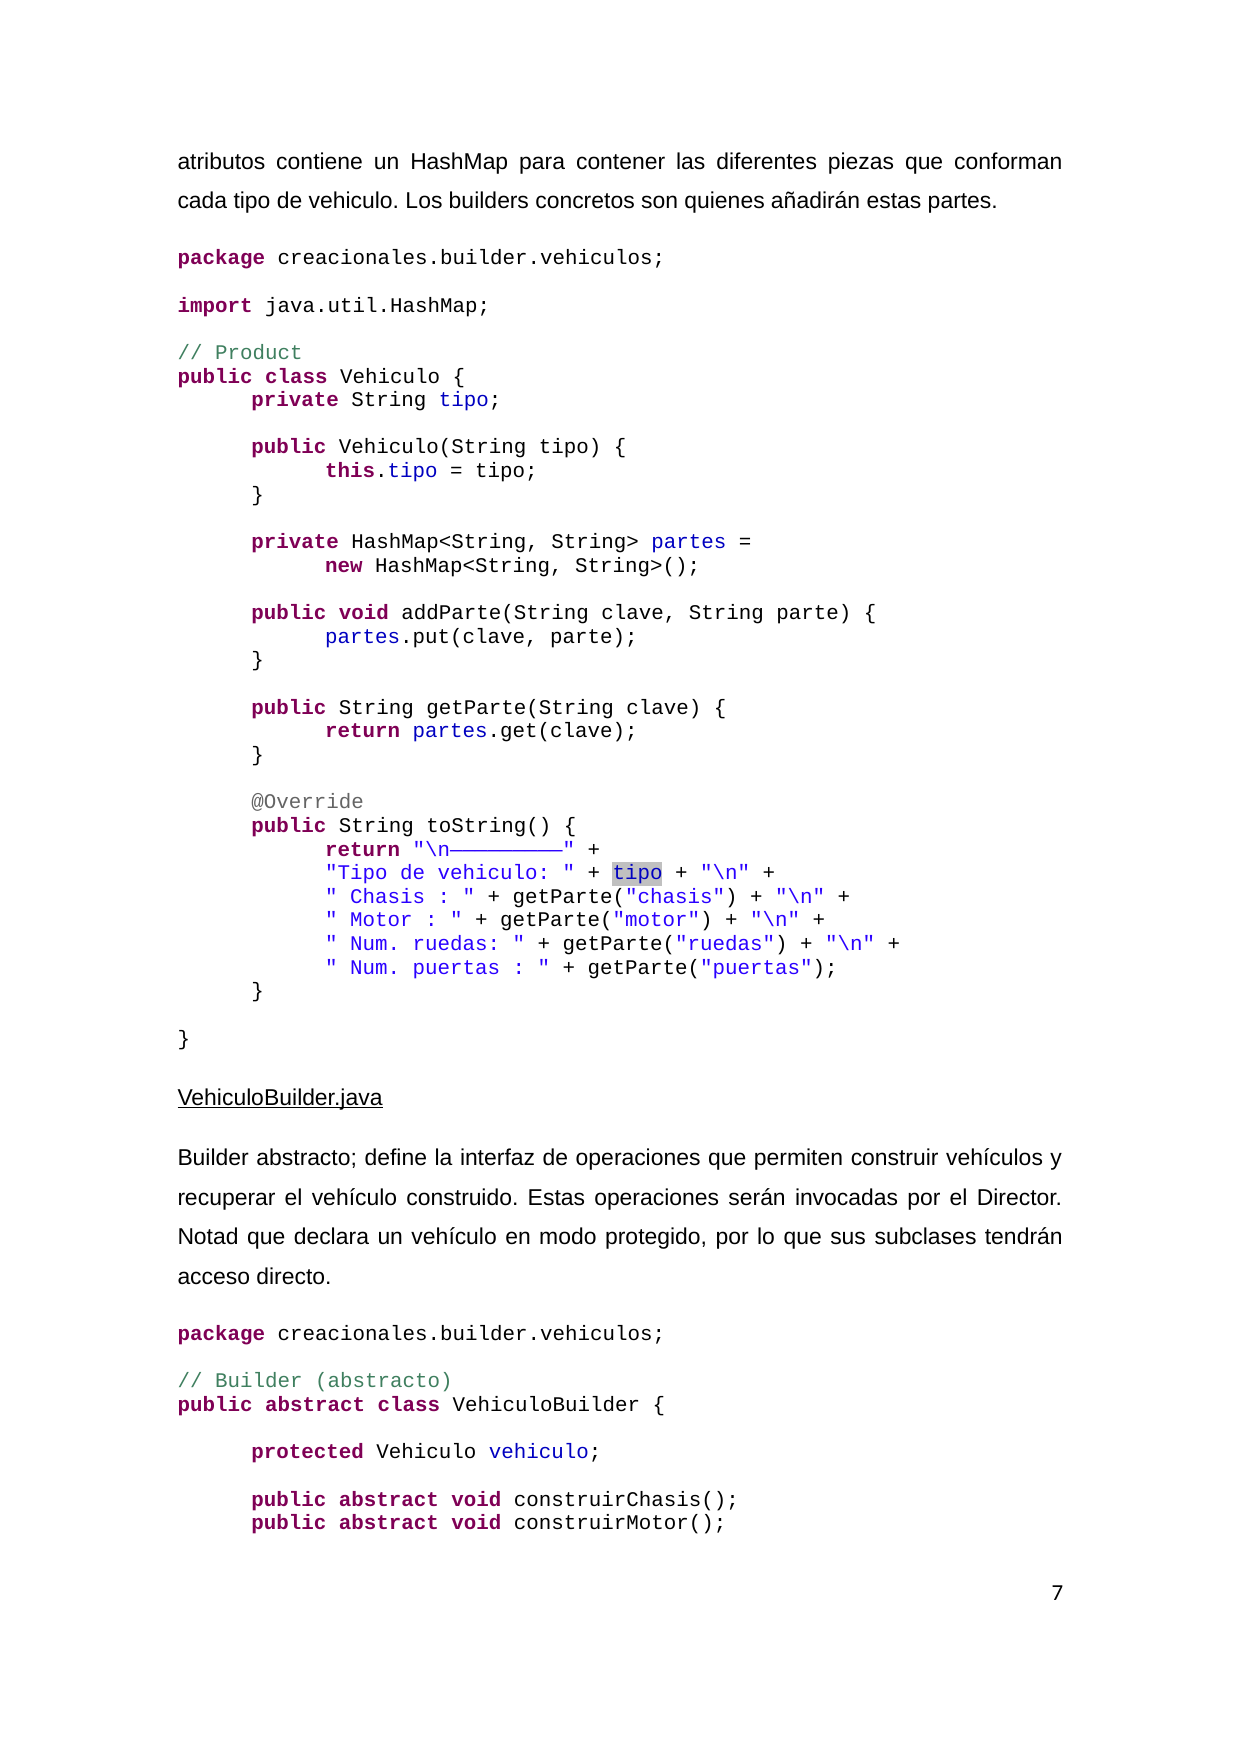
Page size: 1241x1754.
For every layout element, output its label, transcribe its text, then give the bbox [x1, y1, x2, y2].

text VehiculoBuilder.java [177, 1084, 1063, 1110]
text public String toString() { [177, 815, 1063, 838]
text public abstract class VehiculoBuilder { [177, 1394, 1063, 1418]
text private HashMap<String, String> partes = [177, 531, 1063, 555]
text package creacionales.builder.vehiculos; [177, 1323, 1063, 1347]
text " Num. puertas : " + getParte("puertas"); [177, 957, 1063, 980]
text return partes.get(clave); [177, 720, 1063, 744]
text public abstract void construirChasis(); [177, 1488, 1063, 1512]
text } [177, 484, 1063, 507]
text new HashMap<String, String>(); [177, 555, 1063, 578]
text } [177, 744, 1063, 768]
text partes.put(clave, parte); [177, 626, 1063, 649]
text "Tipo de vehiculo: " + tipo + "\n" + [177, 862, 1063, 886]
text public Vehiculo(String tipo) { [177, 437, 1063, 460]
text // Builder (abstracto) [177, 1370, 1063, 1394]
text public class Vehiculo { [177, 366, 1063, 389]
text @Override [177, 791, 1063, 815]
text " Num. ruedas: " + getParte("ruedas") + "\n" + [177, 933, 1063, 957]
text atributos contiene un HashMap para contener las diferentes piezas que conforman cada tipo de vehiculo. Los builders concretos son quienes añadirán estas partes. [177, 148, 1063, 213]
text public void addParte(String clave, String parte) { [177, 602, 1063, 626]
text } [177, 1028, 1063, 1051]
text package creacionales.builder.vehiculos; [177, 247, 1063, 271]
text return "\n—————————" + [177, 838, 1063, 862]
text " Motor : " + getParte("motor") + "\n" + [177, 909, 1063, 933]
text public String getParte(String clave) { [177, 697, 1063, 720]
text import java.util.HashMap; [177, 295, 1063, 318]
text Builder abstracto; define la interfaz de operaciones que permiten construir vehículos y recuperar el vehículo construido. Estas operaciones serán invocadas por el Director. Notad que declara un vehículo en modo protegido, por lo que sus subclases tendrán acceso directo. [177, 1144, 1063, 1289]
text " Chasis : " + getParte("chasis") + "\n" + [177, 886, 1063, 909]
text } [177, 980, 1063, 1004]
text } [177, 649, 1063, 673]
text private String tipo; [177, 389, 1063, 413]
text this.tipo = tipo; [177, 460, 1063, 484]
text // Product [177, 342, 1063, 366]
text protected Vehiculo vehiculo; [177, 1441, 1063, 1465]
text public abstract void construirMotor(); [177, 1512, 1063, 1536]
